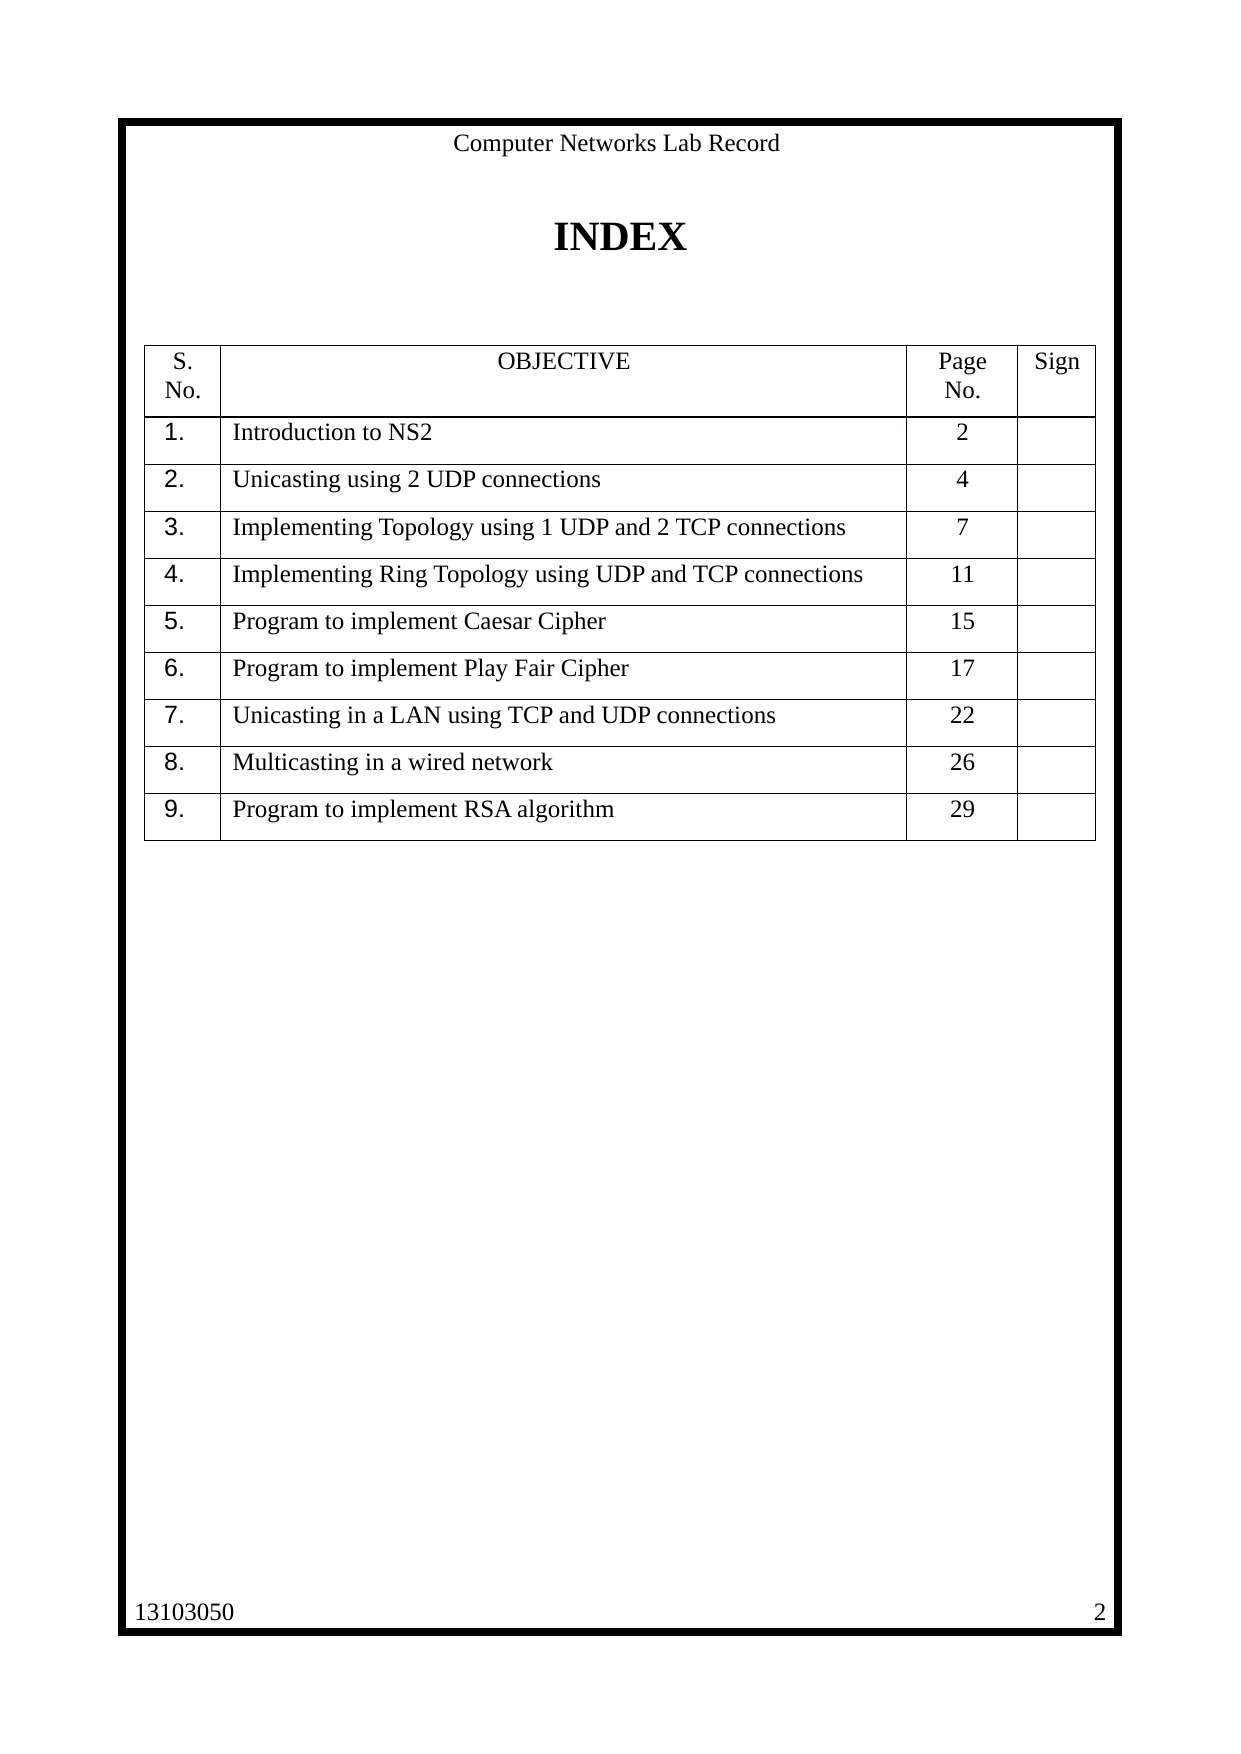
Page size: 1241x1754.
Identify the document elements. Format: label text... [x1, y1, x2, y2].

table_cell 4 [907, 465, 1017, 511]
table_cell [1018, 653, 1095, 699]
table_cell 17 [907, 653, 1017, 699]
table_cell [145, 700, 220, 746]
table_cell Unicasting in a LAN using TCP and UDP connections [221, 700, 906, 746]
table_cell [1018, 559, 1095, 605]
table_cell 22 [907, 700, 1017, 746]
table_cell 11 [907, 559, 1017, 605]
table_cell [1018, 418, 1095, 463]
table_cell [1018, 606, 1095, 652]
table_cell Introduction to NS2 [221, 418, 906, 463]
table_cell Program to implement Play Fair Cipher [221, 653, 906, 699]
table_cell Multicasting in a wired network [221, 747, 906, 793]
table_cell [145, 606, 220, 652]
table_cell [145, 747, 220, 793]
table_header Sign [1018, 346, 1095, 416]
table_cell Implementing Topology using 1 UDP and 2 TCP connections [221, 512, 906, 558]
table_cell 26 [907, 747, 1017, 793]
table_cell [1018, 794, 1095, 840]
table_cell [145, 512, 220, 558]
table_header Page No. [907, 346, 1017, 416]
table_cell 29 [907, 794, 1017, 840]
table_header S. No. [145, 346, 220, 416]
table_cell [145, 465, 220, 511]
text INDEX [134, 212, 1106, 259]
table_header OBJECTIVE [221, 346, 906, 416]
table_cell [145, 418, 220, 463]
table_cell Program to implement Caesar Cipher [221, 606, 906, 652]
table_cell [1018, 700, 1095, 746]
table_cell Implementing Ring Topology using UDP and TCP connections [221, 559, 906, 605]
table_cell [145, 794, 220, 840]
table_cell [1018, 512, 1095, 558]
table_cell [145, 653, 220, 699]
table_cell 7 [907, 512, 1017, 558]
table_cell 2 [907, 418, 1017, 463]
table_cell [1018, 747, 1095, 793]
table_cell Program to implement RSA algorithm [221, 794, 906, 840]
table_cell [145, 559, 220, 605]
table_cell 15 [907, 606, 1017, 652]
table_cell [1018, 465, 1095, 511]
table_cell Unicasting using 2 UDP connections [221, 465, 906, 511]
